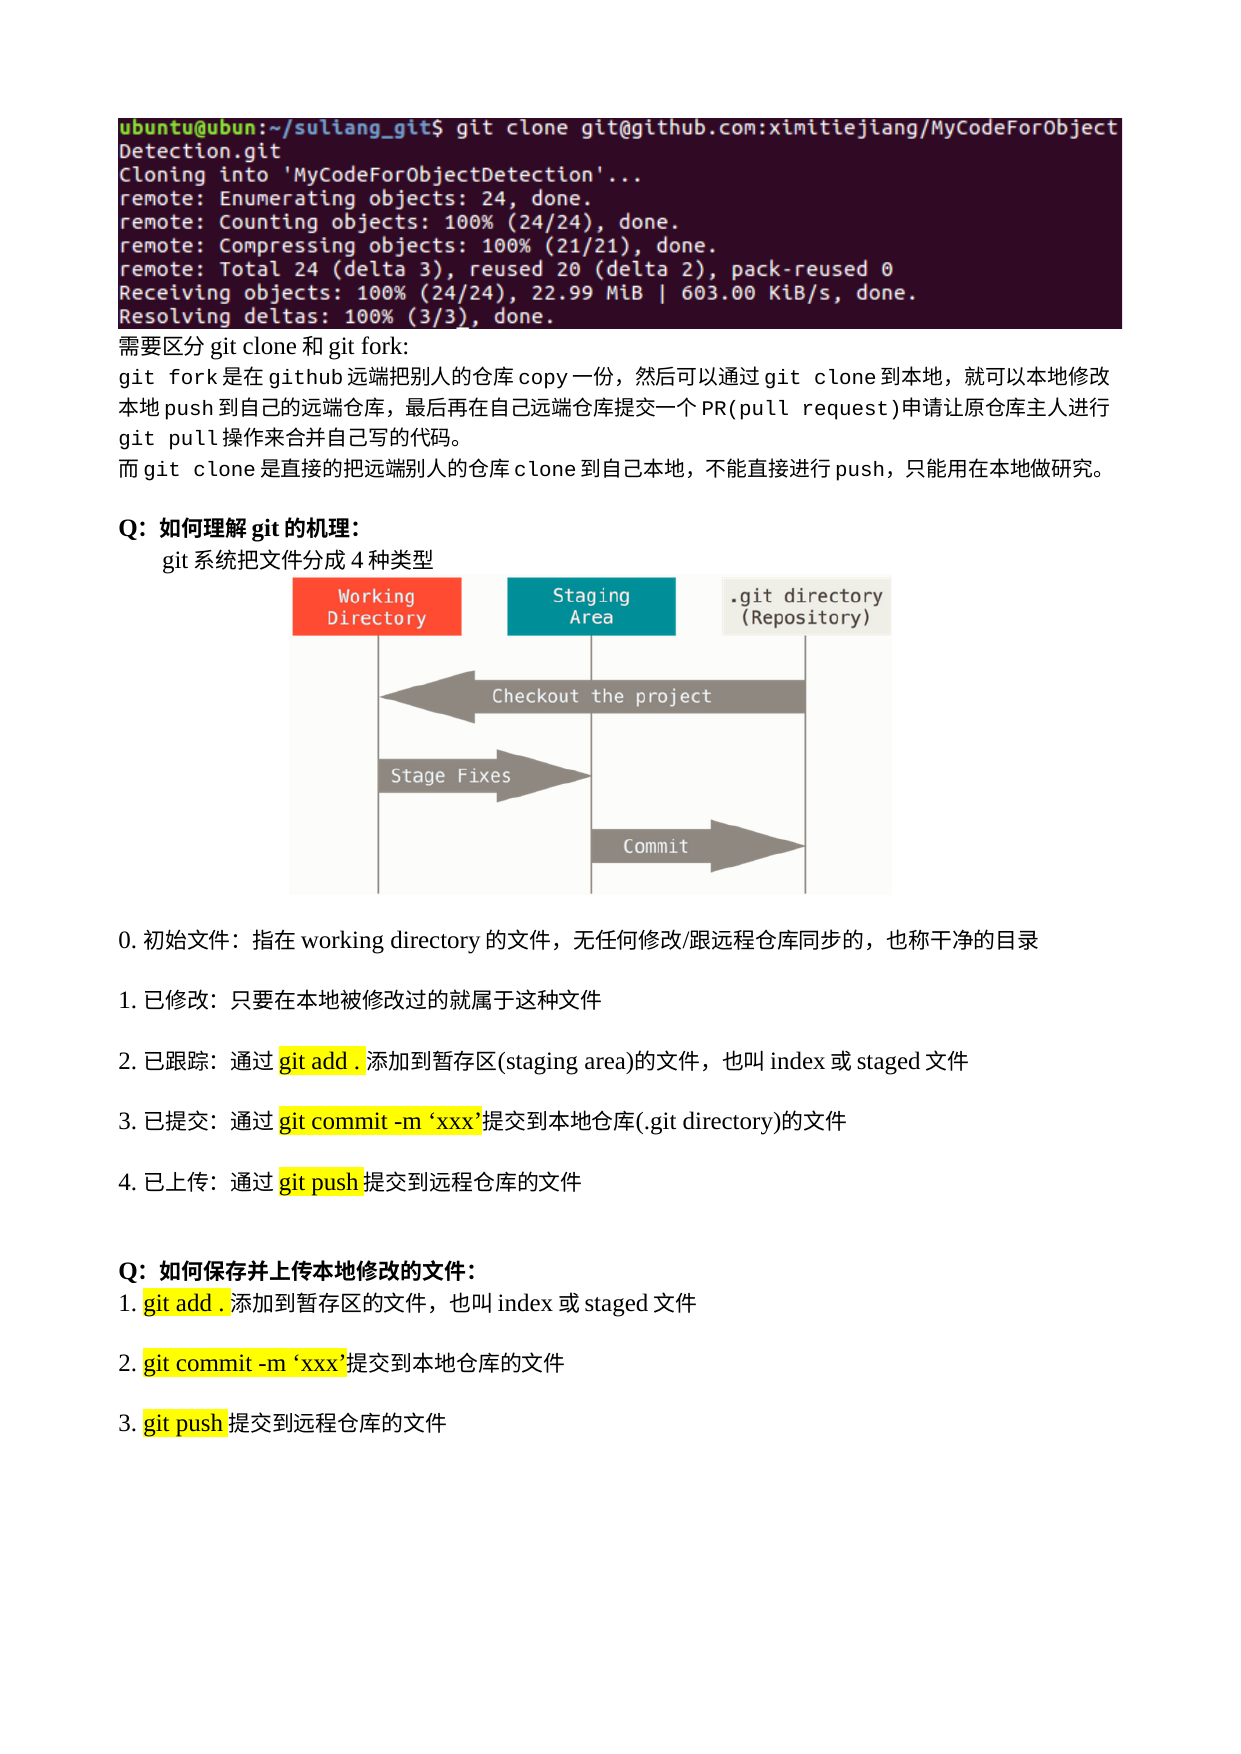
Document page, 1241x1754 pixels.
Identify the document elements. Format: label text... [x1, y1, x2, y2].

text 需要区分git clone和git fork: [118, 329, 1122, 361]
text 4. 已上传：通过git push提交到远程仓库的文件 [118, 1165, 1122, 1196]
text git系统把文件分成4种类型 [118, 543, 1122, 574]
text 1. git add . 添加到暂存区的文件，也叫index或staged文件 [118, 1286, 1122, 1317]
text Q：如何保存并上传本地修改的文件： [118, 1254, 1122, 1286]
text 2. git commit -m ‘xxx’提交到本地仓库的文件 [118, 1346, 1122, 1378]
picture [288, 574, 892, 895]
text 0. 初始文件：指在working directory的文件，无任何修改/跟远程仓库同步的，也称干净的目录 [118, 923, 1122, 955]
text 3. git push提交到远程仓库的文件 [118, 1406, 1122, 1438]
text Q：如何理解git的机理： [118, 511, 1122, 543]
text 1. 已修改：只要在本地被修改过的就属于这种文件 [118, 983, 1122, 1015]
picture [118, 118, 1123, 329]
text 3. 已提交：通过git commit -m ‘xxx’提交到本地仓库(.git directory)的文件 [118, 1104, 1122, 1136]
text git fork是在github远端把别人的仓库copy一份，然后可以通过git clone到本地，就可以本地修改本地push到自己的远端仓库，最后再在自己远端仓库提交一个PR(pull request)申请让原仓库主人进行git pull操作来合并自己写的代码。 [118, 361, 1122, 452]
text 2. 已跟踪：通过git add . 添加到暂存区(staging area)的文件，也叫index或staged文件 [118, 1044, 1122, 1076]
text 而git clone是直接的把远端别人的仓库clone到自己本地，不能直接进行push，只能用在本地做研究。 [118, 452, 1122, 482]
